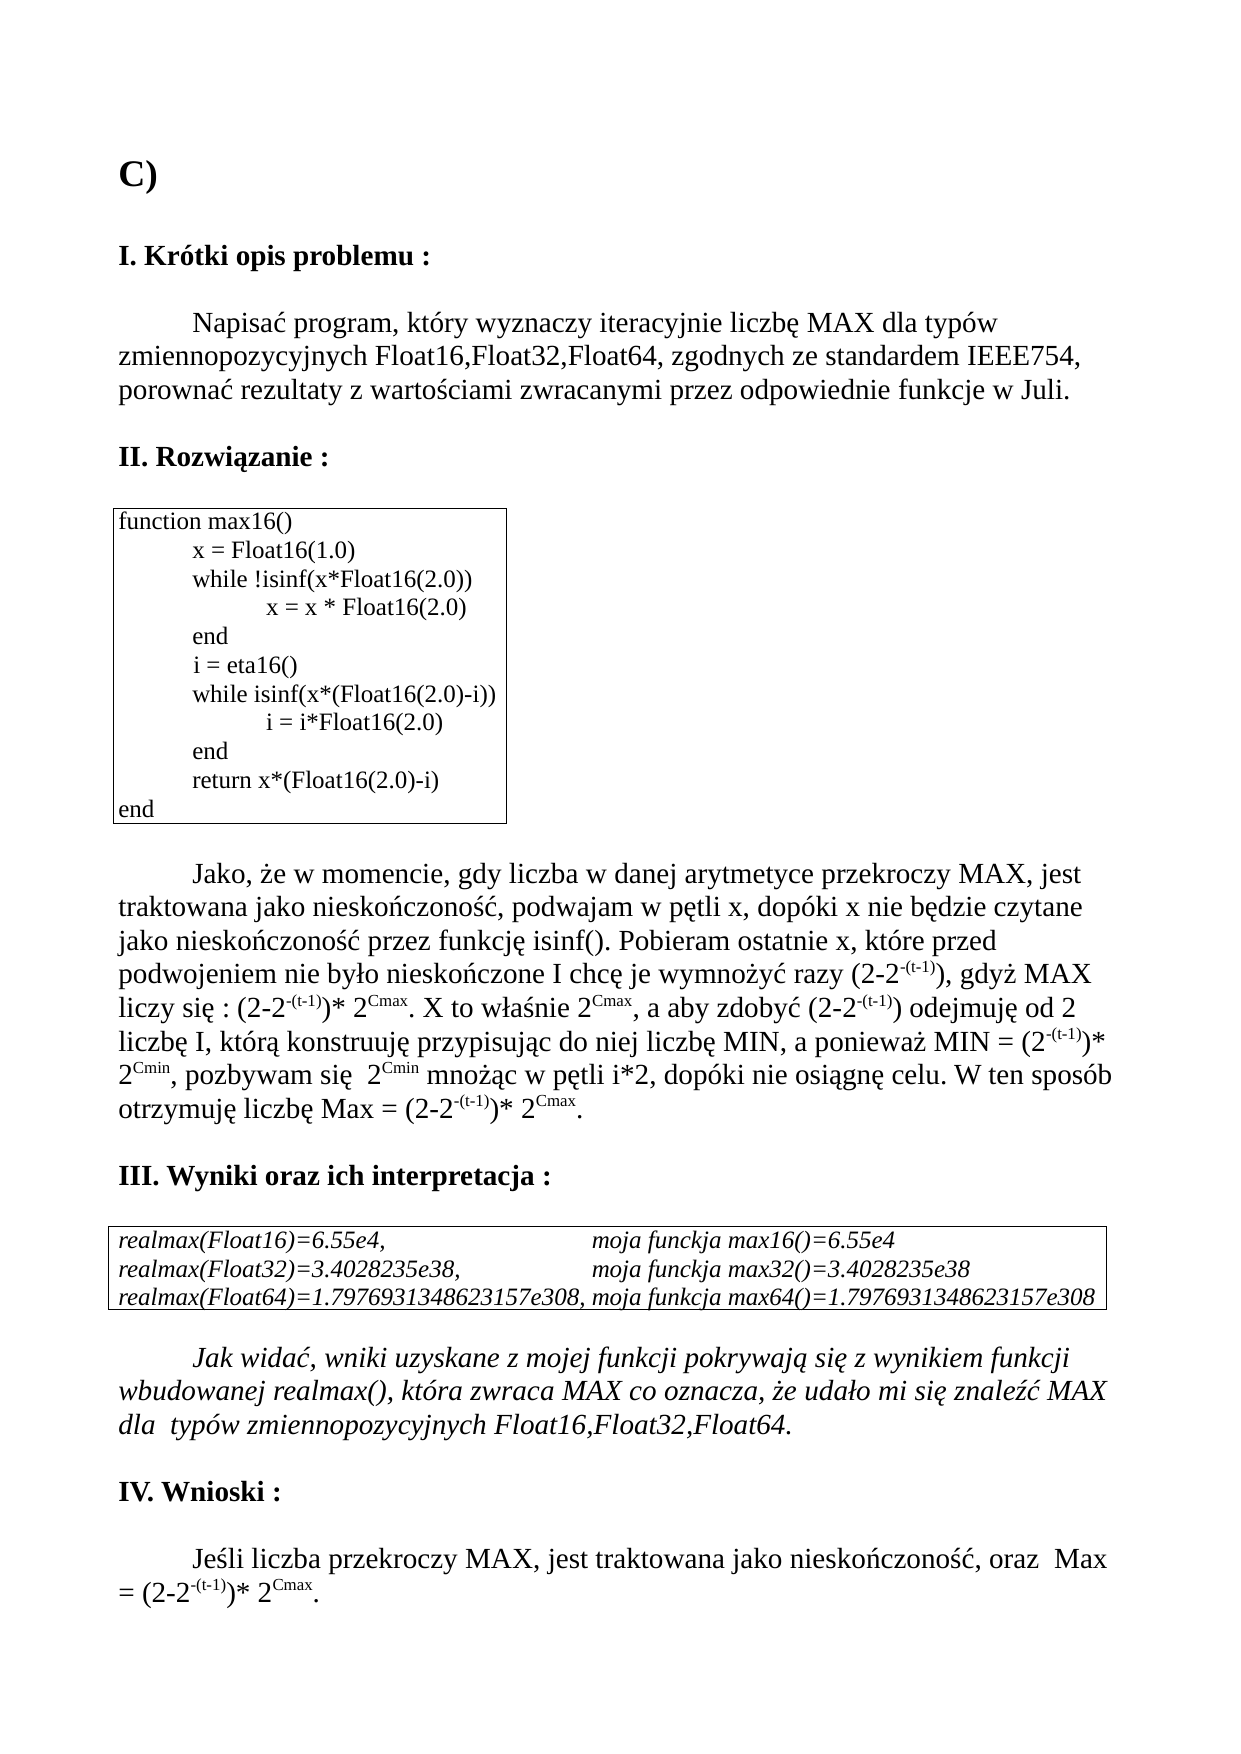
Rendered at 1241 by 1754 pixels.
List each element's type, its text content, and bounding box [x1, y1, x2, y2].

text Jak widać, wniki uzyskane z mojej funkcji pokrywają się z wynikiem funkcji wbudowanej realmax(), która zwraca MAX co oznacza, że udało mi się znaleźć MAX dla typów zmiennopozycyjnych Float16,Float32,Float64. [118, 1340, 1122, 1441]
text C) [118, 152, 1122, 195]
text [507, 592, 1122, 621]
text function max16() [118, 506, 1122, 535]
text while !isinf(x*Float16(2.0)) [118, 564, 506, 592]
text i = eta16() [118, 650, 506, 679]
text x = x * Float16(2.0) [118, 592, 506, 621]
text I. Krótki opis problemu : [118, 238, 1122, 271]
text [507, 736, 1122, 765]
text return x*(Float16(2.0)-i) [118, 765, 506, 794]
text x = Float16(1.0) [118, 535, 506, 564]
text [507, 679, 1122, 707]
text end [118, 736, 506, 765]
text [507, 794, 1122, 822]
text realmax(Float16)=6.55e4, moja funckja max16()=6.55e4 [118, 1225, 1122, 1254]
text [507, 564, 1122, 592]
text Jako, że w momencie, gdy liczba w danej arytmetyce przekroczy MAX, jest traktowana jako nieskończoność, podwajam w pętli x, dopóki x nie będzie czytane jako nieskończoność przez funkcję isinf(). Pobieram ostatnie x, które przed podwojeniem nie było nieskończone I chcę je wymnożyć razy (2-2-(t-1)), gdyż MAX liczy się : (2-2-(t-1))* 2Cmax. X to właśnie 2Cmax, a aby zdobyć (2-2-(t-1)) odejmuję od 2 liczbę I, którą konstruuję przypisując do niej liczbę MIN, a ponieważ MIN = (2-(t-1))* 2Cmin, pozbywam się 2Cmin mnożąc w pętli i*2, dopóki nie osiągnę celu. W ten sposób otrzymuję liczbę Max = (2-2-(t-1))* 2Cmax. [118, 856, 1122, 1124]
text realmax(Float32)=3.4028235e38, moja funckja max32()=3.4028235e38 [118, 1254, 1106, 1282]
text Napisać program, który wyznaczy iteracyjnie liczbę MAX dla typów zmiennopozycyjnych Float16,Float32,Float64, zgodnych ze standardem IEEE754, porownać rezultaty z wartościami zwracanymi przez odpowiednie funkcje w Juli. [118, 305, 1122, 406]
text [507, 765, 1122, 794]
text Jeśli liczba przekroczy MAX, jest traktowana jako nieskończoność, oraz Max = (2-2-(t-1))* 2Cmax. [118, 1541, 1122, 1608]
text III. Wyniki oraz ich interpretacja : [118, 1158, 1122, 1191]
text end [118, 621, 506, 650]
text end [118, 794, 506, 822]
text realmax(Float64)=1.7976931348623157e308, moja funkcja max64()=1.7976931348623157e308 [118, 1282, 1122, 1311]
text while isinf(x*(Float16(2.0)-i)) [118, 679, 506, 707]
text [507, 535, 1122, 564]
text II. Rozwiązanie : [118, 439, 1122, 473]
text [507, 707, 1122, 736]
text [507, 621, 1122, 650]
text i = i*Float16(2.0) [118, 707, 506, 736]
text [507, 650, 1122, 679]
text IV. Wnioski : [118, 1474, 1122, 1508]
